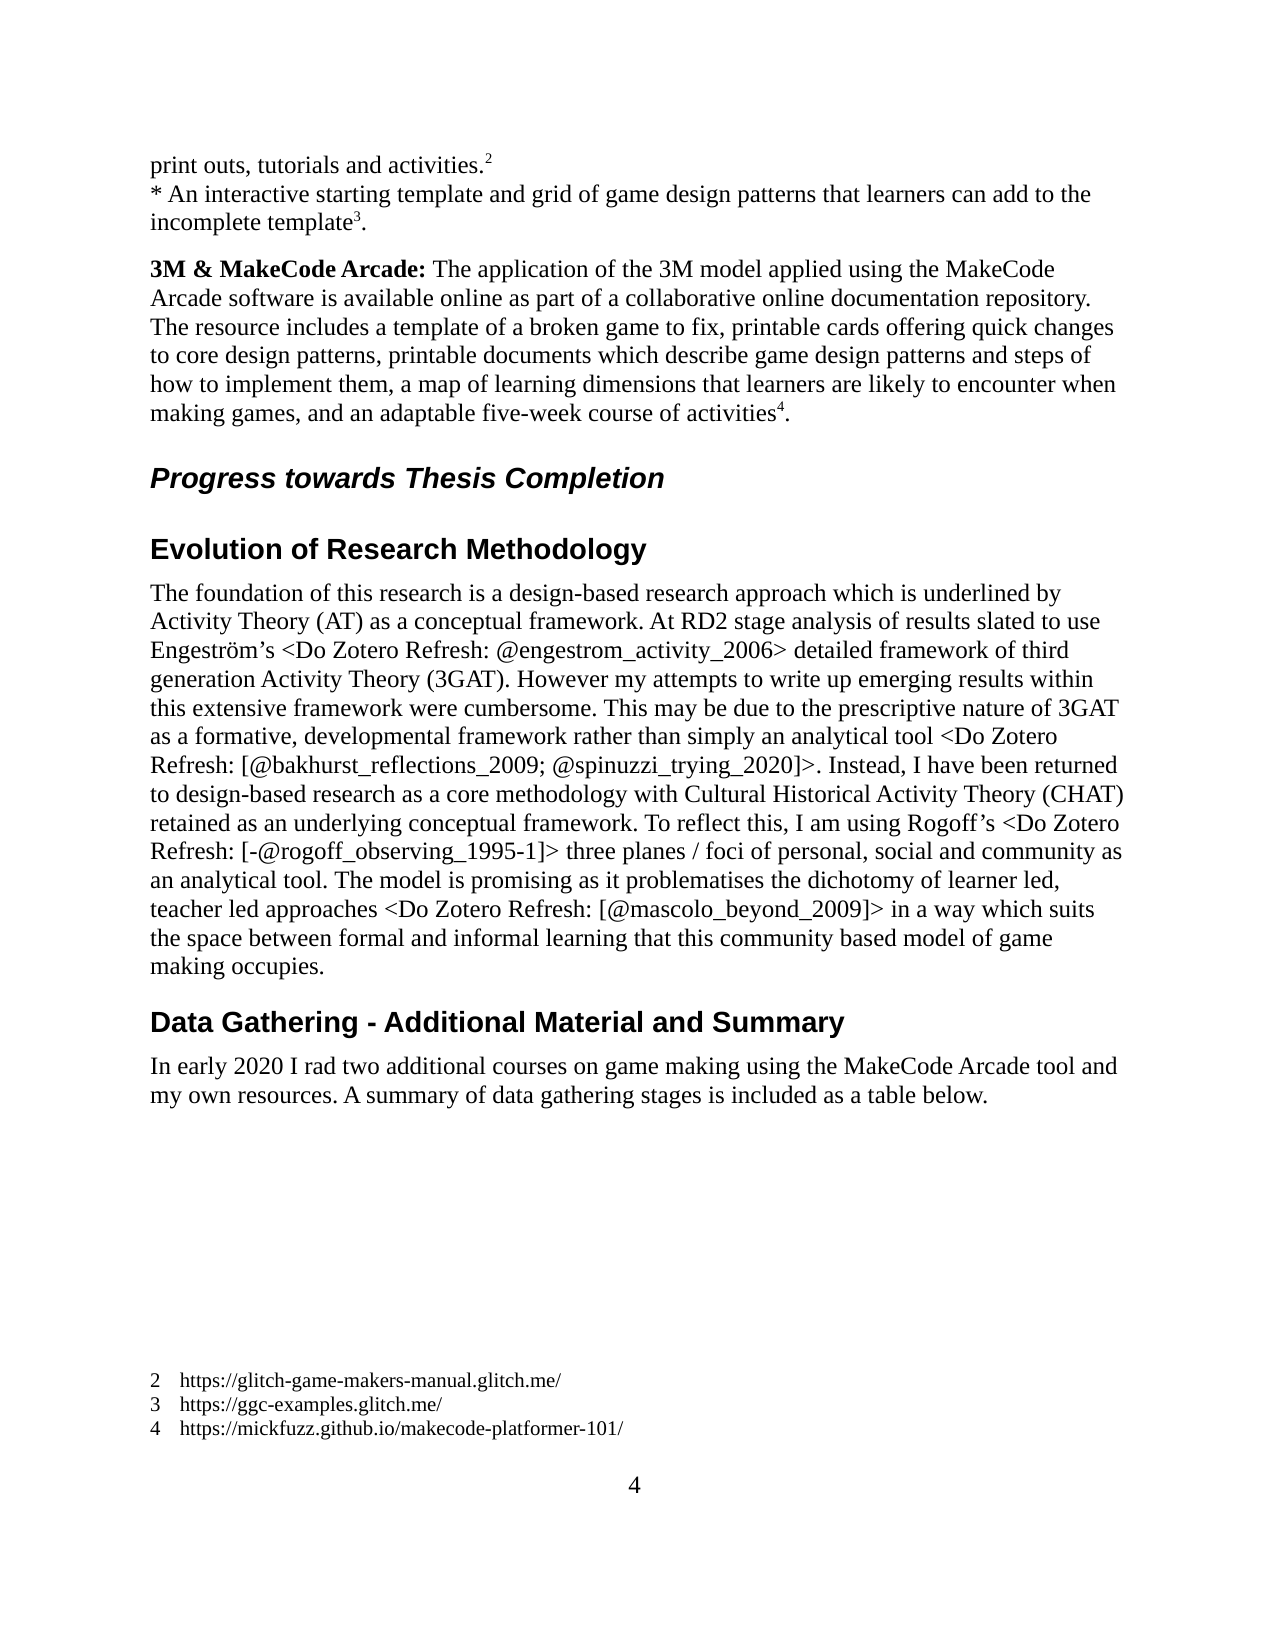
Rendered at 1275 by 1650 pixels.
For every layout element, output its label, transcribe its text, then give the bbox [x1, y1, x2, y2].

subtitle Evolution of Research Methodology [150, 532, 1125, 565]
text print outs, tutorials and activities. * An interactive starting template and grid of game design patterns that learners can add to the incomplete template. [150, 150, 1125, 236]
text https://ggc-examples.glitch.me/ [150, 1392, 1125, 1416]
text In early 2020 I rad two additional courses on game making using the MakeCode Arcade tool and my own resources. A summary of data gathering stages is included as a table below. [150, 1051, 1125, 1109]
text 3M & MakeCode Arcade: The application of the 3M model applied using the MakeCode Arcade software is available online as part of a collaborative online documentation repository. The resource includes a template of a broken game to fix, printable cards offering quick changes to core design patterns, printable documents which describe game design patterns and steps of how to implement them, a map of learning dimensions that learners are likely to encounter when making games, and an adaptable five-week course of activities. [150, 254, 1125, 427]
text https://mickfuzz.github.io/makecode-platformer-101/ [150, 1416, 1125, 1440]
text The foundation of this research is a design-based research approach which is underlined by Activity Theory (AT) as a conceptual framework. At RD2 stage analysis of results slated to use Engeström’s <Do Zotero Refresh: @engestrom_activity_2006> detailed framework of third generation Activity Theory (3GAT). However my attempts to write up emerging results within this extensive framework were cumbersome. This may be due to the prescriptive nature of 3GAT as a formative, developmental framework rather than simply an analytical tool <Do Zotero Refresh: [@bakhurst_reflections_2009; @spinuzzi_trying_2020]>. Instead, I have been returned to design-based research as a core methodology with Cultural Historical Activity Theory (CHAT) retained as an underlying conceptual framework. To reflect this, I am using Rogoff’s <Do Zotero Refresh: [-@rogoff_observing_1995-1]> three planes / foci of personal, social and community as an analytical tool. The model is promising as it problematises the dichotomy of learner led, teacher led approaches <Do Zotero Refresh: [@mascolo_beyond_2009]> in a way which suits the space between formal and informal learning that this community based model of game making occupies. [150, 578, 1125, 980]
text https://glitch-game-makers-manual.glitch.me/ [150, 1368, 1125, 1392]
subtitle Progress towards Thesis Completion [150, 461, 1125, 494]
subtitle Data Gathering - Additional Material and Summary [150, 1005, 1125, 1039]
